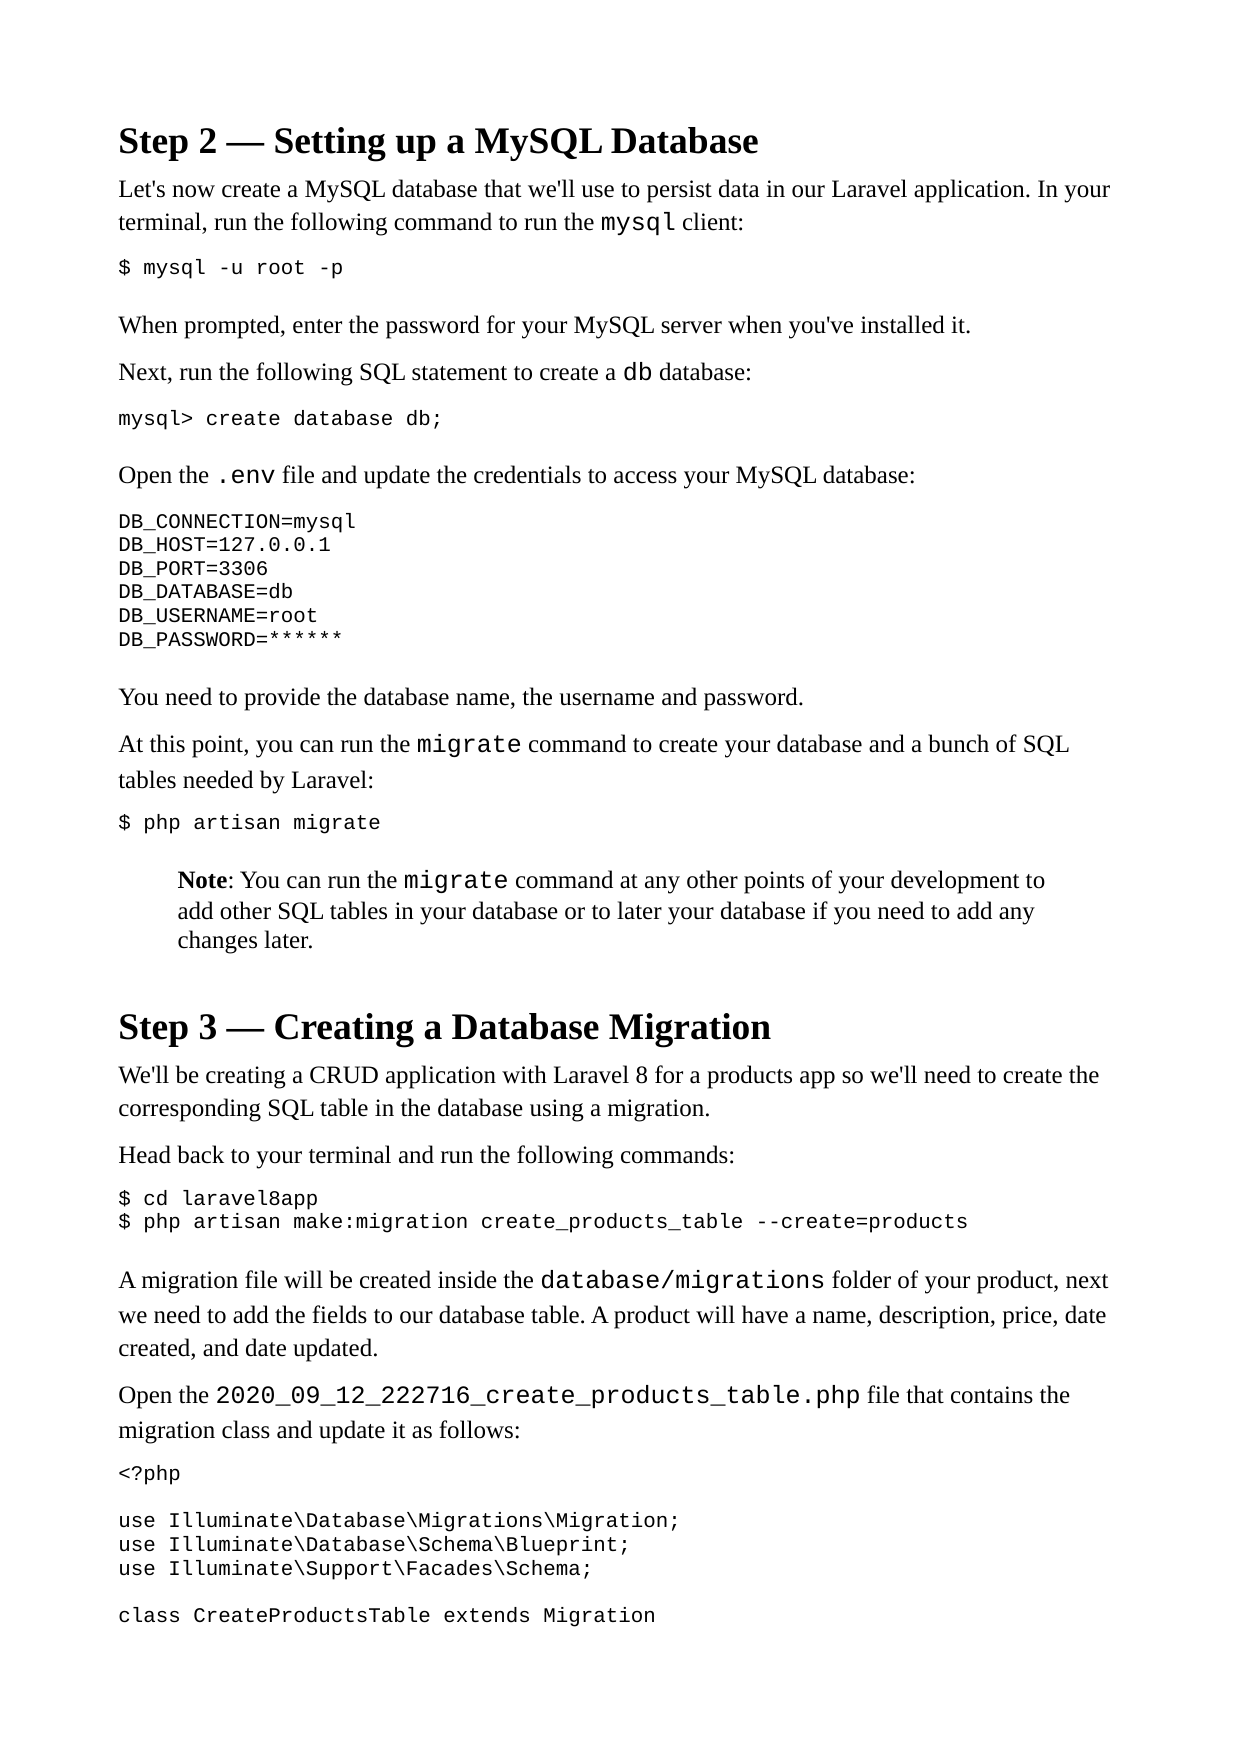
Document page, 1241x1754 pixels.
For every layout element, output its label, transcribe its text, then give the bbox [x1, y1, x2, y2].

text Note: You can run the migrate command at any other points of your development to add other SQL tables in your database or to later your database if you need to add any changes later. [177, 865, 1063, 954]
text class CreateProductsTable extends Migration [118, 1605, 1122, 1629]
text $ cd laravel8app [118, 1188, 1122, 1212]
text Open the .env file and update the credentials to access your MySQL database: [118, 461, 1122, 491]
text use Illuminate\Support\Facades\Schema; [118, 1558, 1122, 1581]
text Open the 2020_09_12_222716_create_products_table.php file that contains the migration class and update it as follows: [118, 1380, 1122, 1444]
text A migration file will be created inside the database/migrations folder of your product, next we need to add the fields to our database table. A product will have a name, description, price, date created, and date updated. [118, 1265, 1122, 1362]
text $ mysql -u root -p [118, 257, 1122, 280]
text $ php artisan make:migration create_products_table --create=products [118, 1212, 1122, 1235]
text DB_CONNECTION=mysql [118, 511, 1122, 534]
text use Illuminate\Database\Schema\Blueprint; [118, 1534, 1122, 1558]
text <?php [118, 1463, 1122, 1487]
text At this point, you can run the migrate command to create your database and a bunch of SQL tables needed by Laravel: [118, 729, 1122, 793]
text You need to provide the database name, the username and password. [118, 682, 1122, 711]
subtitle Step 2 — Setting up a MySQL Database [118, 118, 1122, 161]
text DB_USERNAME=root [118, 605, 1122, 629]
text DB_DATABASE=db [118, 582, 1122, 605]
text DB_HOST=127.0.0.1 [118, 534, 1122, 558]
subtitle Step 3 — Creating a Database Migration [118, 1004, 1122, 1047]
text $ php artisan migrate [118, 812, 1122, 836]
text DB_PORT=3306 [118, 558, 1122, 582]
text Next, run the following SQL statement to create a db database: [118, 357, 1122, 388]
text Head back to your terminal and run the following commands: [118, 1140, 1122, 1169]
text use Illuminate\Database\Migrations\Migration; [118, 1510, 1122, 1534]
text Let's now create a MySQL database that we'll use to persist data in our Laravel application. In your terminal, run the following command to run the mysql client: [118, 174, 1122, 238]
text mysql> create database db; [118, 407, 1122, 431]
text When prompted, enter the password for your MySQL server when you've installed it. [118, 310, 1122, 339]
text We'll be creating a CRUD application with Laravel 8 for a products app so we'll need to create the corresponding SQL table in the database using a migration. [118, 1060, 1122, 1121]
text DB_PASSWORD=****** [118, 629, 1122, 652]
